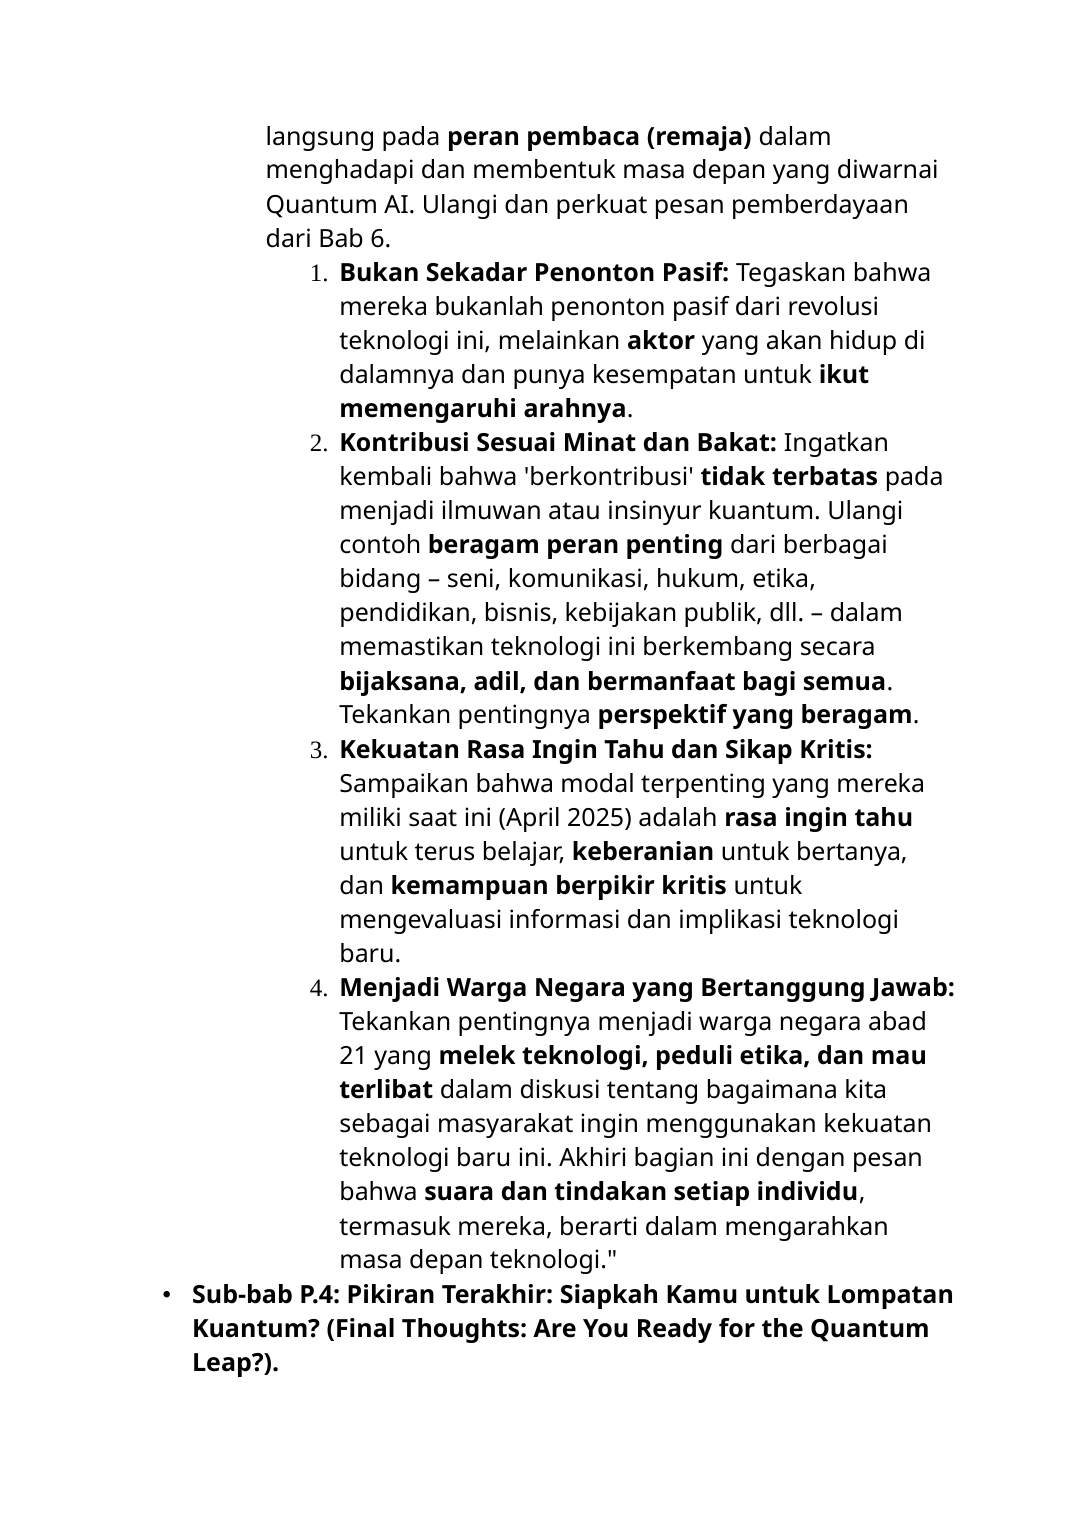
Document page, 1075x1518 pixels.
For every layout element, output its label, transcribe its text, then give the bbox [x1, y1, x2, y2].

list Sub-bab P.4: Pikiran Terakhir: Siapkah Kamu untuk Lompatan Kuantum? (Final Thoughts: Are You Ready for the Quantum Leap?). [162, 1276, 957, 1378]
list Kekuatan Rasa Ingin Tahu dan Sikap Kritis: Sampaikan bahwa modal terpenting yang mereka miliki saat ini (April 2025) adalah rasa ingin tahu untuk terus belajar, keberanian untuk bertanya, dan kemampuan berpikir kritis untuk mengevaluasi informasi dan implikasi teknologi baru. [309, 731, 957, 970]
list Kontribusi Sesuai Minat dan Bakat: Ingatkan kembali bahwa 'berkontribusi' tidak terbatas pada menjadi ilmuwan atau insinyur kuantum. Ulangi contoh beragam peran penting dari berbagai bidang – seni, komunikasi, hukum, etika, pendidikan, bisnis, kebijakan publik, dll. – dalam memastikan teknologi ini berkembang secara bijaksana, adil, dan bermanfaat bagi semua. Tekankan pentingnya perspektif yang beragam. [309, 425, 957, 731]
list Menjadi Warga Negara yang Bertanggung Jawab: Tekankan pentingnya menjadi warga negara abad 21 yang melek teknologi, peduli etika, dan mau terlibat dalam diskusi tentang bagaimana kita sebagai masyarakat ingin menggunakan kekuatan teknologi baru ini. Akhiri bagian ini dengan pesan bahwa suara dan tindakan setiap individu, termasuk mereka, berarti dalam mengarahkan masa depan teknologi." [309, 970, 957, 1276]
list langsung pada peran pembaca (remaja) dalam menghadapi dan membentuk masa depan yang diwarnai Quantum AI. Ulangi dan perkuat pesan pemberdayaan dari Bab 6. [236, 118, 957, 254]
list Bukan Sekadar Penonton Pasif: Tegaskan bahwa mereka bukanlah penonton pasif dari revolusi teknologi ini, melainkan aktor yang akan hidup di dalamnya dan punya kesempatan untuk ikut memengaruhi arahnya. [309, 254, 957, 425]
